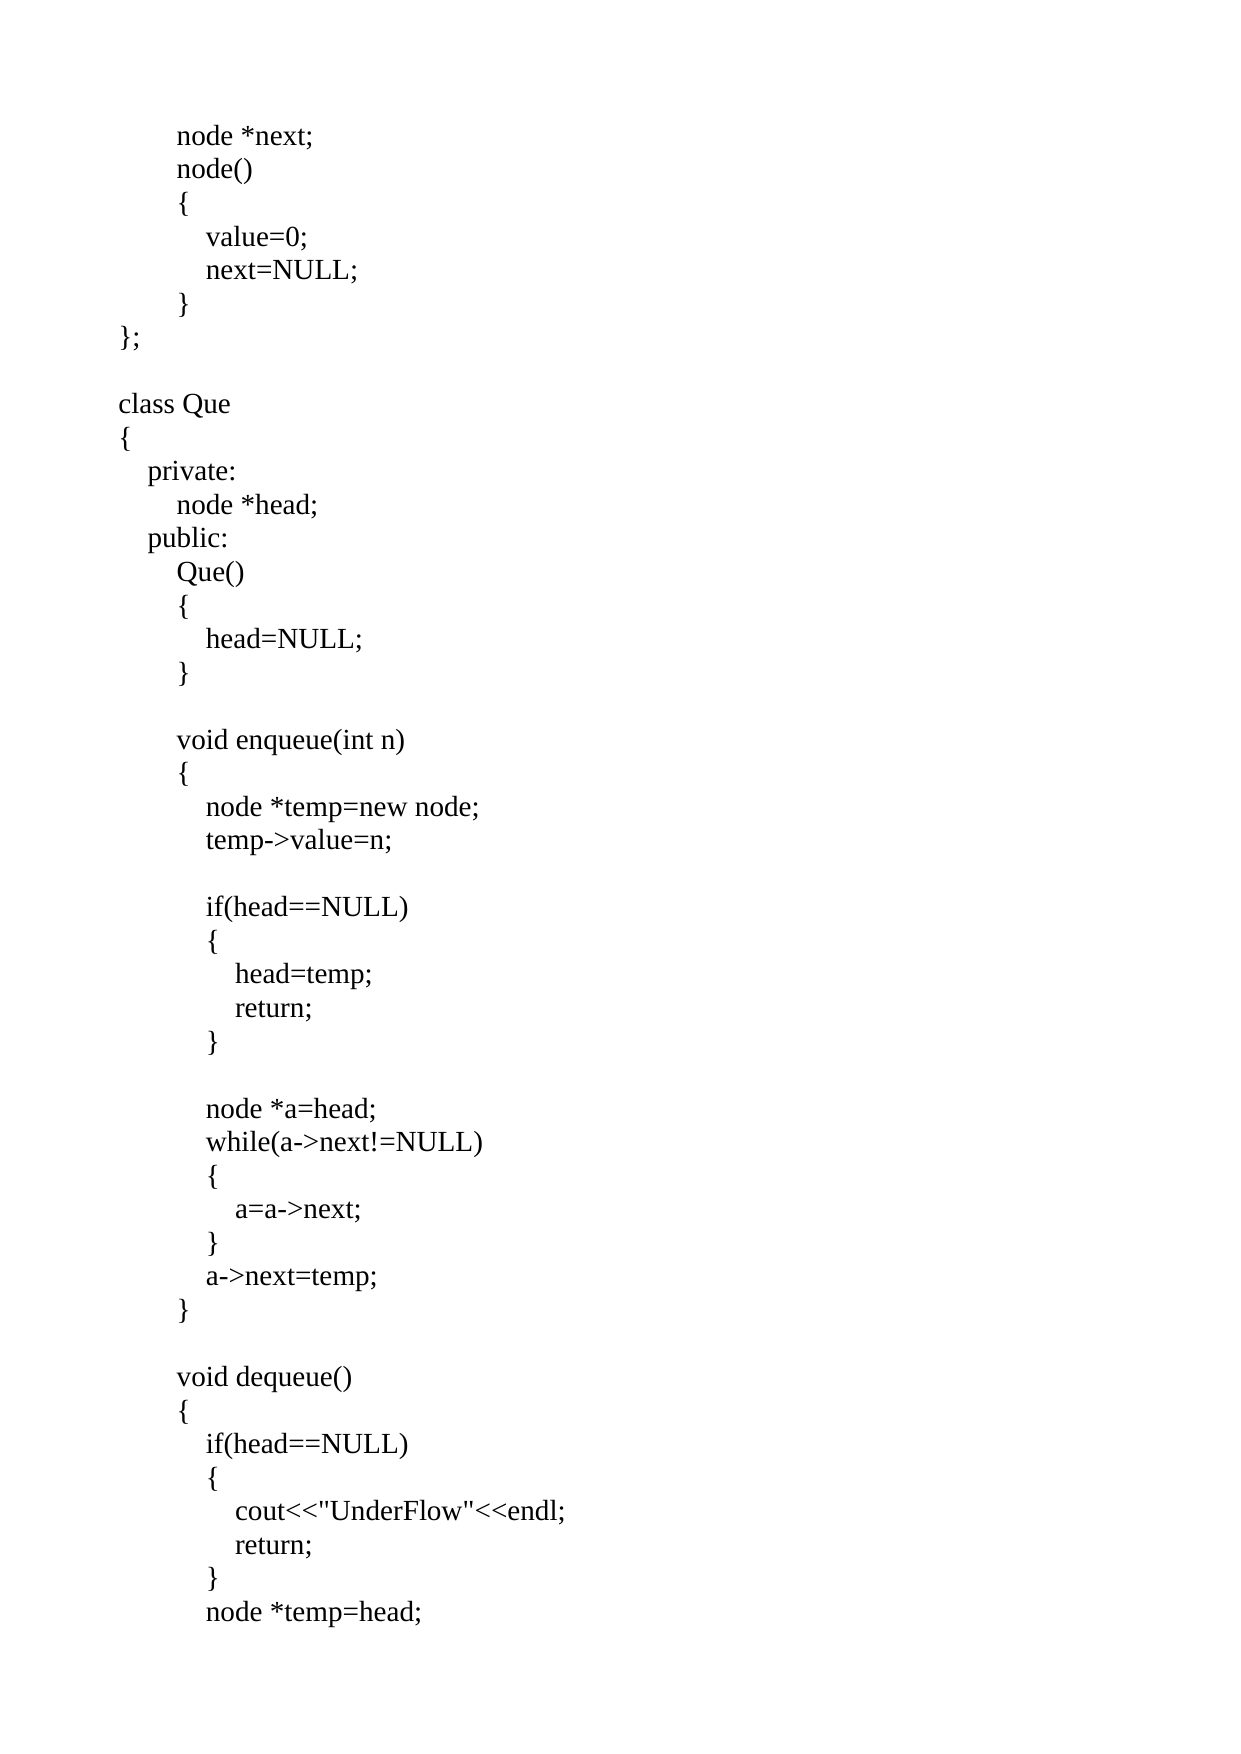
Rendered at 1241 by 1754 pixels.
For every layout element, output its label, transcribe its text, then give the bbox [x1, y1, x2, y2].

text private: [118, 453, 1122, 487]
text } [118, 1560, 1122, 1594]
text void dequeue() [118, 1359, 1122, 1393]
text node *temp=new node; [118, 789, 1122, 822]
text class Que [118, 386, 1122, 420]
text { [118, 755, 1122, 789]
text { [118, 420, 1122, 453]
text next=NULL; [118, 252, 1122, 286]
text Que() [118, 554, 1122, 588]
text } [118, 286, 1122, 319]
text a->next=temp; [118, 1258, 1122, 1292]
text if(head==NULL) [118, 1426, 1122, 1460]
text void enqueue(int n) [118, 722, 1122, 755]
text public: [118, 521, 1122, 554]
text node *head; [118, 487, 1122, 521]
text return; [118, 990, 1122, 1024]
text } [118, 655, 1122, 688]
text if(head==NULL) [118, 889, 1122, 923]
text return; [118, 1527, 1122, 1560]
text node *next; [118, 118, 1122, 152]
text head=NULL; [118, 621, 1122, 655]
text node() [118, 152, 1122, 185]
text { [118, 588, 1122, 621]
text { [118, 185, 1122, 219]
text { [118, 1393, 1122, 1426]
text { [118, 923, 1122, 957]
text while(a->next!=NULL) [118, 1124, 1122, 1158]
text value=0; [118, 219, 1122, 252]
text } [118, 1024, 1122, 1057]
text a=a->next; [118, 1191, 1122, 1225]
text } [118, 1225, 1122, 1258]
text { [118, 1158, 1122, 1191]
text node *temp=head; [118, 1594, 1122, 1627]
text temp->value=n; [118, 822, 1122, 856]
text { [118, 1460, 1122, 1493]
text }; [118, 319, 1122, 353]
text node *a=head; [118, 1091, 1122, 1124]
text head=temp; [118, 957, 1122, 990]
text } [118, 1292, 1122, 1326]
text cout<<"UnderFlow"<<endl; [118, 1493, 1122, 1527]
